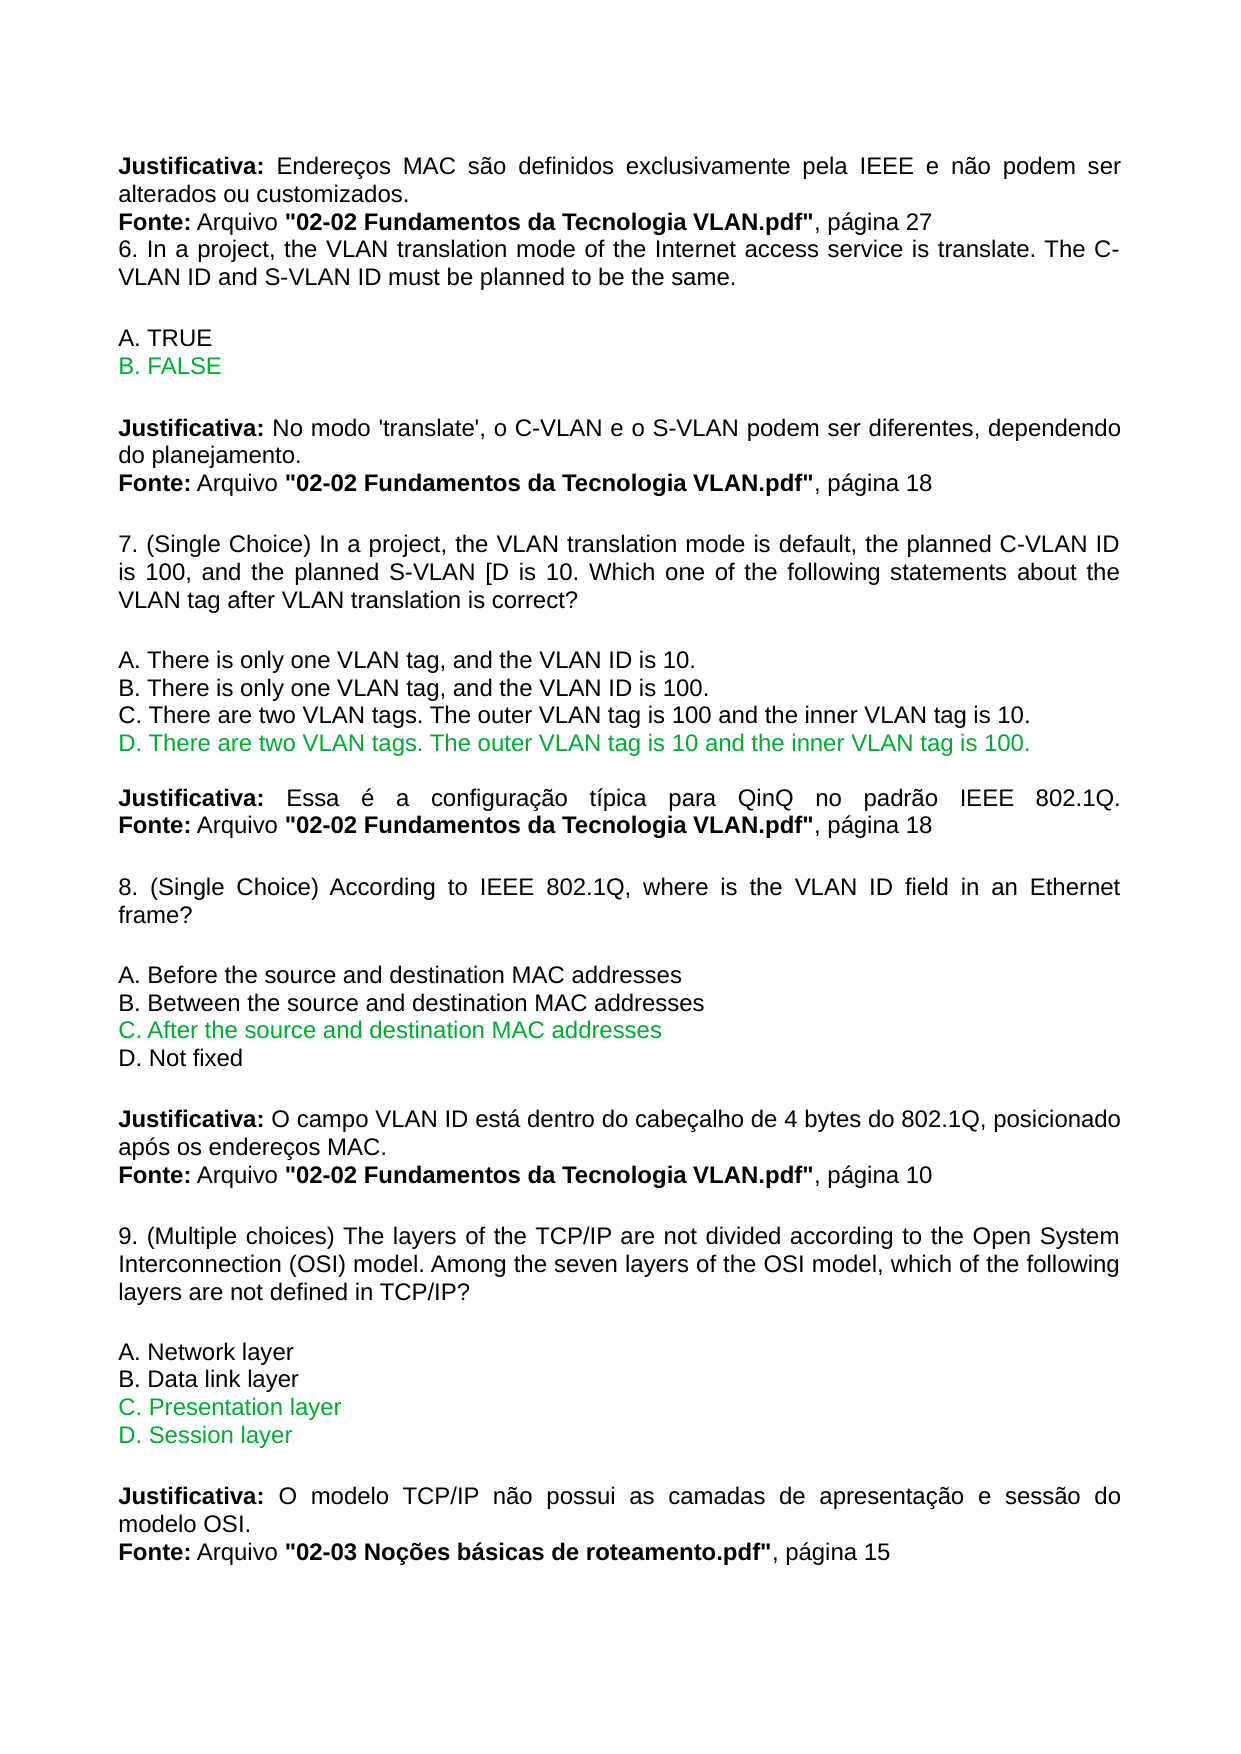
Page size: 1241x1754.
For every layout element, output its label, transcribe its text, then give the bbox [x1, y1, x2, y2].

text Fonte: Arquivo "02-02 Fundamentos da Tecnologia VLAN.pdf", página 18 [118, 469, 1122, 496]
text Justificativa: Essa é a configuração típica para QinQ no padrão IEEE 802.1Q. Fonte: Arquivo "02-02 Fundamentos da Tecnologia VLAN.pdf", página 18 [118, 756, 1122, 839]
text B. There is only one VLAN tag, and the VLAN ID is 100. [118, 673, 1122, 701]
text D. Not fixed [118, 1044, 1122, 1071]
text C. There are two VLAN tags. The outer VLAN tag is 100 and the inner VLAN tag is 10. [118, 701, 1122, 729]
text B. Between the source and destination MAC addresses [118, 988, 1122, 1016]
text D. Session layer [118, 1421, 1122, 1448]
text 7. (Single Choice) In a project, the VLAN translation mode is default, the planned C-VLAN ID is 100, and the planned S-VLAN [D is 10. Which one of the following statements about the VLAN tag after VLAN translation is correct? [118, 530, 1122, 613]
text D. There are two VLAN tags. The outer VLAN tag is 10 and the inner VLAN tag is 100. [118, 729, 1122, 756]
text 6. In a project, the VLAN translation mode of the Internet access service is translate. The C-VLAN ID and S-VLAN ID must be planned to be the same. [118, 235, 1122, 290]
text Justificativa: O campo VLAN ID está dentro do cabeçalho de 4 bytes do 802.1Q, posicionado após os endereços MAC. [118, 1105, 1122, 1161]
text Fonte: Arquivo "02-03 Noções básicas de roteamento.pdf", página 15 [118, 1537, 1122, 1565]
text A. TRUE [118, 324, 1122, 352]
text Justificativa: O modelo TCP/IP não possui as camadas de apresentação e sessão do modelo OSI. [118, 1482, 1122, 1537]
text C. Presentation layer [118, 1393, 1122, 1421]
text C. After the source and destination MAC addresses [118, 1016, 1122, 1044]
text Fonte: Arquivo "02-02 Fundamentos da Tecnologia VLAN.pdf", página 10 [118, 1161, 1122, 1188]
text A. Before the source and destination MAC addresses [118, 961, 1122, 988]
text 9. (Multiple choices) The layers of the TCP/IP are not divided according to the Open System Interconnection (OSI) model. Among the seven layers of the OSI model, which of the following layers are not defined in TCP/IP? [118, 1222, 1122, 1305]
text B. FALSE [118, 352, 1122, 379]
text B. Data link layer [118, 1365, 1122, 1393]
text Justificativa: No modo 'translate', o C-VLAN e o S-VLAN podem ser diferentes, dependendo do planejamento. [118, 413, 1122, 469]
text Fonte: Arquivo "02-02 Fundamentos da Tecnologia VLAN.pdf", página 27 [118, 207, 1122, 235]
text A. There is only one VLAN tag, and the VLAN ID is 10. [118, 646, 1122, 673]
text A. Network layer [118, 1338, 1122, 1365]
text 8. (Single Choice) According to IEEE 802.1Q, where is the VLAN ID field in an Ethernet frame? [118, 873, 1122, 928]
text Justificativa: Endereços MAC são definidos exclusivamente pela IEEE e não podem ser alterados ou customizados. [118, 152, 1122, 207]
